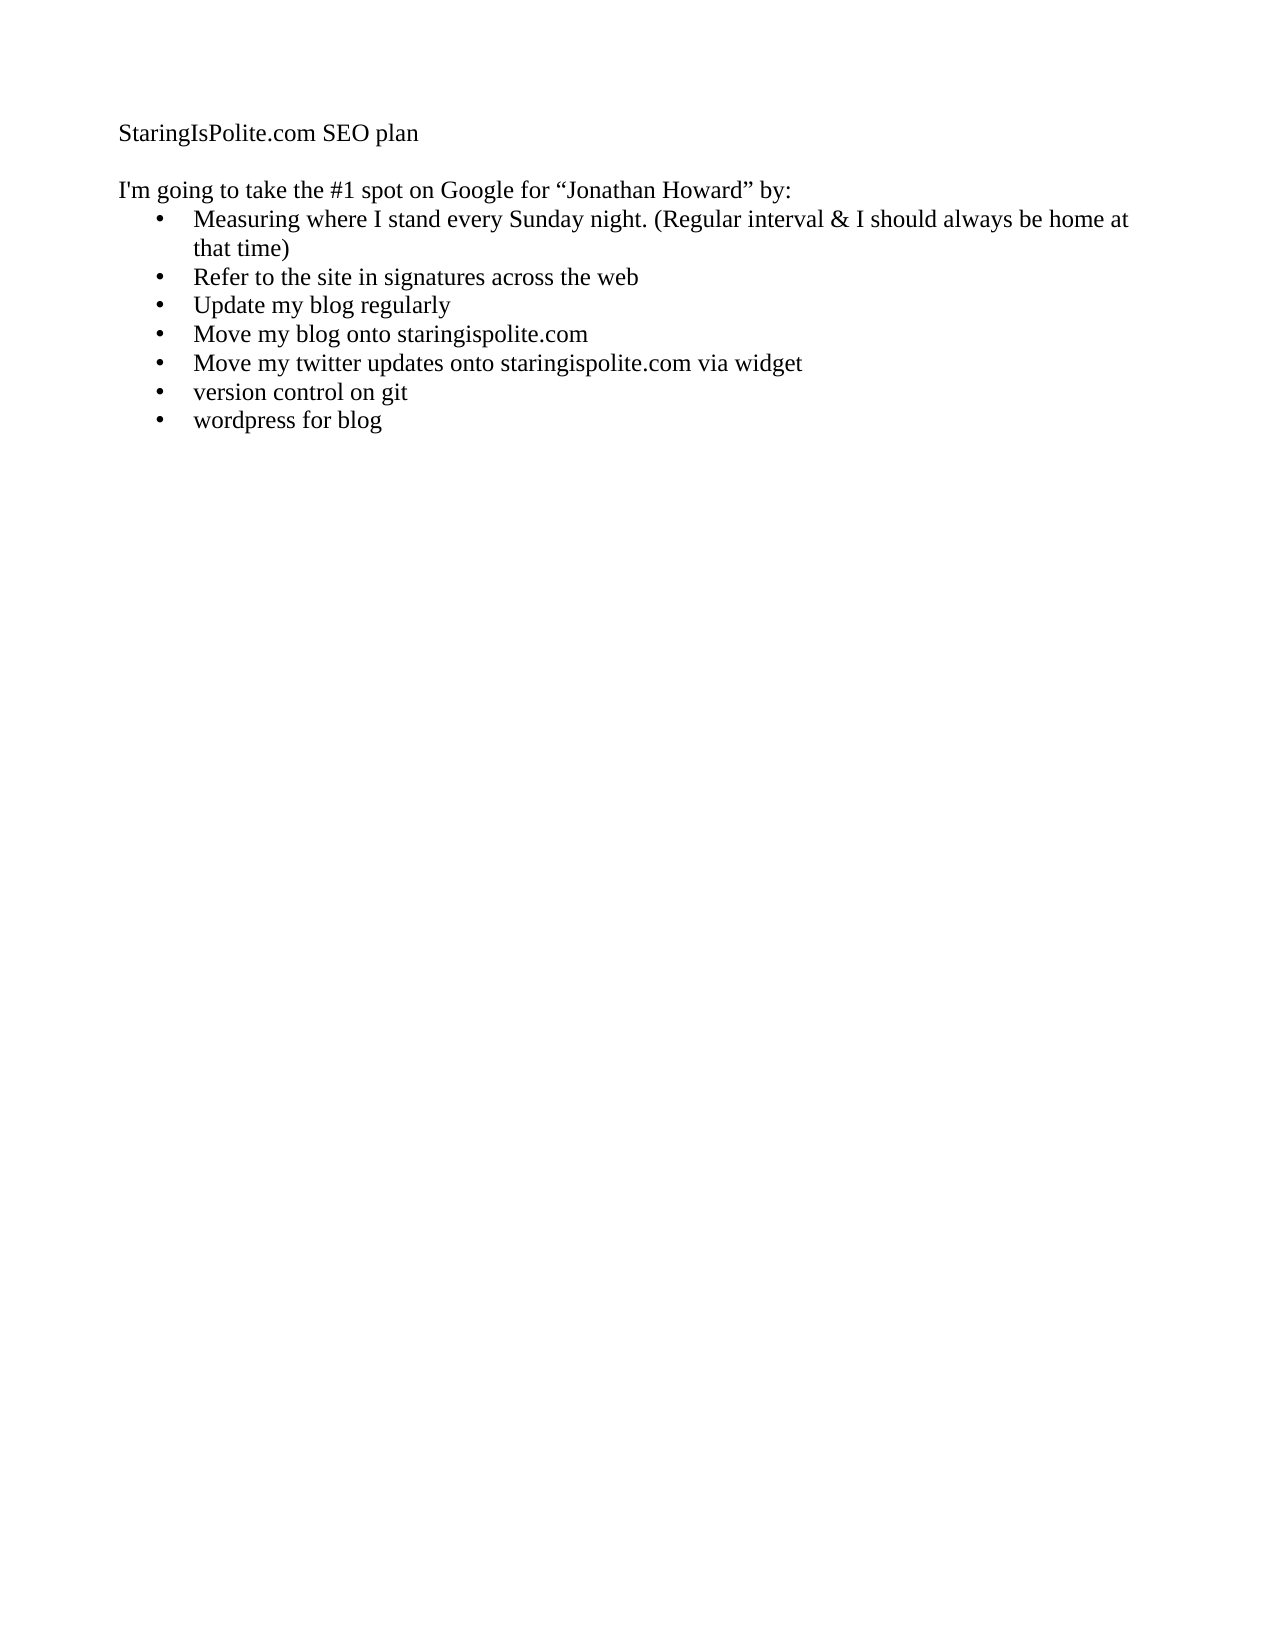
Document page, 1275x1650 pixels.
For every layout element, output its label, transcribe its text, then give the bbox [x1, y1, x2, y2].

list wordpress for blog [156, 406, 1157, 434]
list version control on git [156, 377, 1157, 406]
list Measuring where I stand every Sunday night. (Regular interval & I should always be home at that time) [156, 204, 1157, 262]
list Update my blog regularly [156, 291, 1157, 319]
text StaringIsPolite.com SEO plan [118, 118, 1157, 147]
list Refer to the site in signatures across the web [156, 262, 1157, 291]
text I'm going to take the #1 spot on Google for “Jonathan Howard” by: [118, 176, 1157, 204]
list Move my twitter updates onto staringispolite.com via widget [156, 348, 1157, 377]
list Move my blog onto staringispolite.com [156, 319, 1157, 348]
